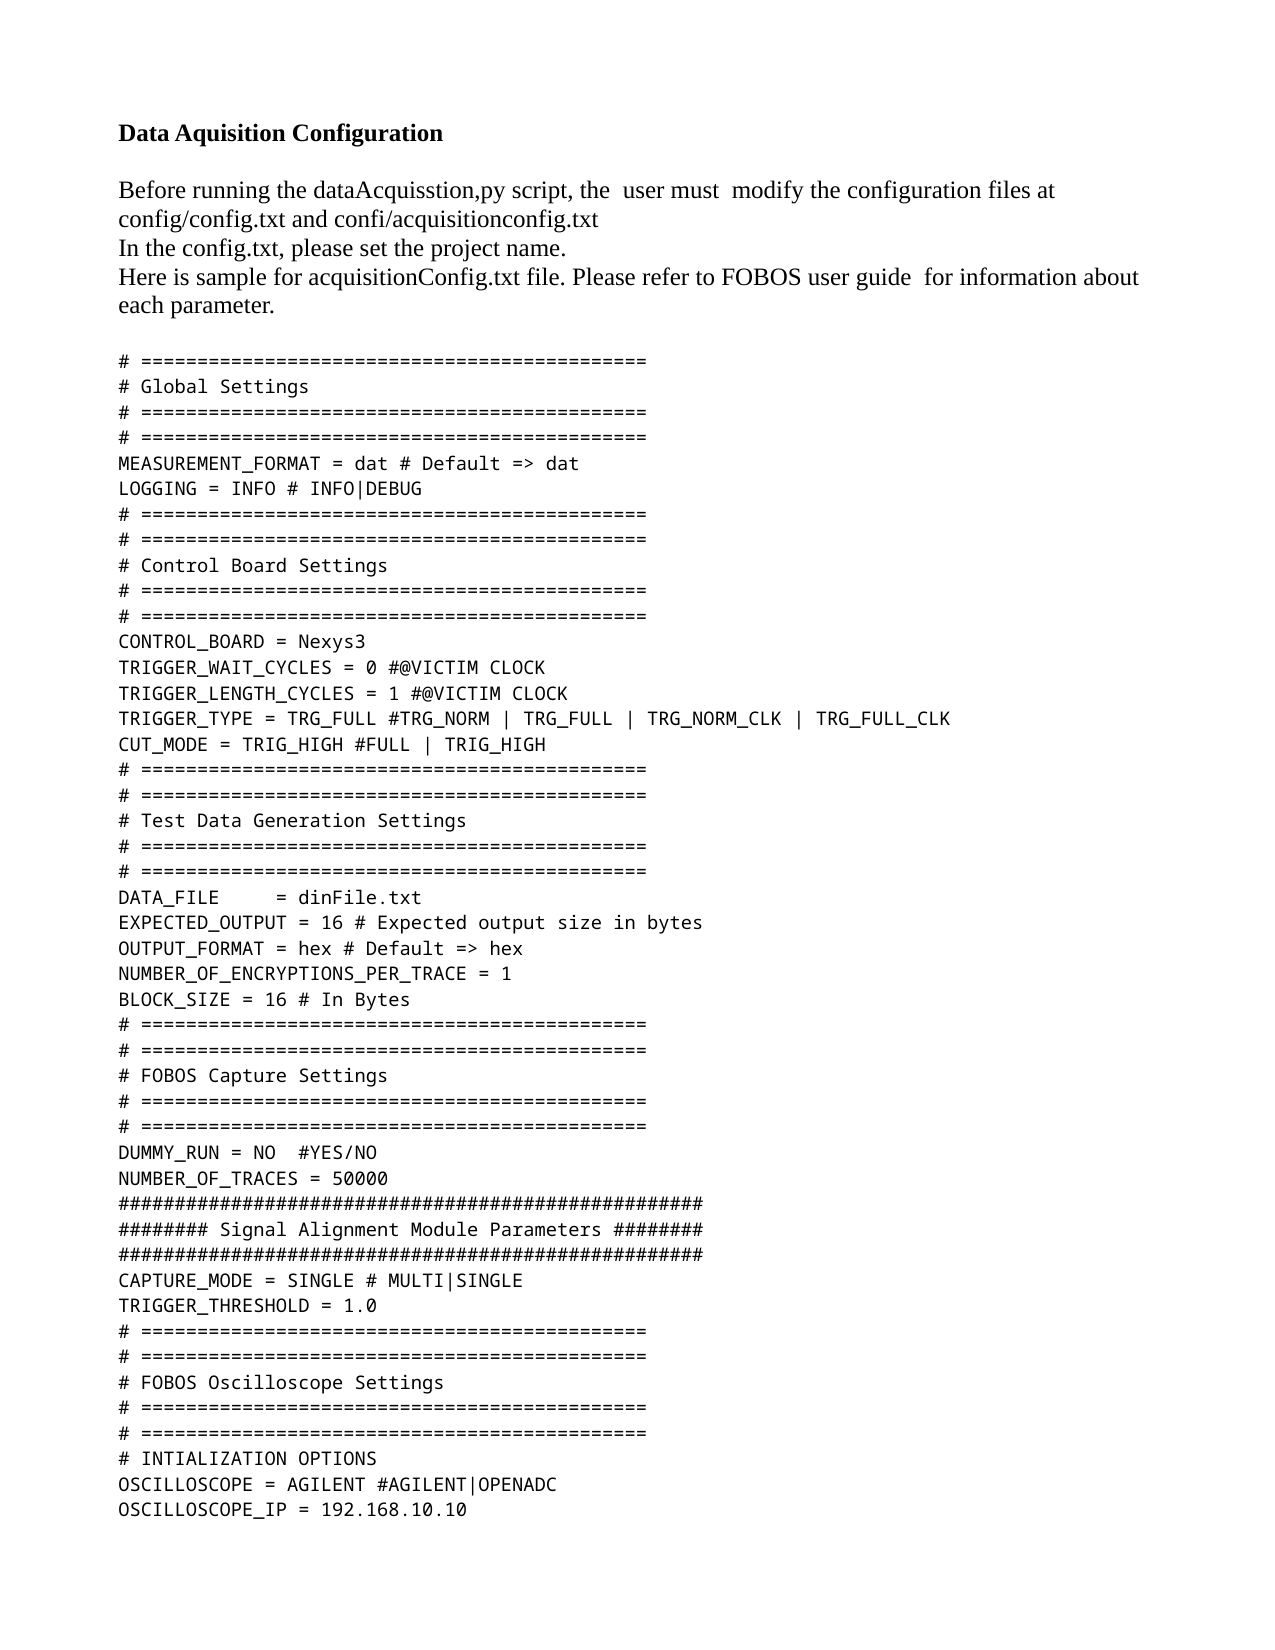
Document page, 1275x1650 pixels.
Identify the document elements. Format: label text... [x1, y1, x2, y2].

text Here is sample for acquisitionConfig.txt file. Please refer to FOBOS user guide for information about each parameter. [118, 262, 1157, 319]
text Before running the dataAcquisstion,py script, the user must modify the configuration files at config/config.txt and confi/acquisitionconfig.txt [118, 176, 1157, 233]
text # ============================================= # Global Settings # ============================================= # ============================================= MEASUREMENT_FORMAT = dat # Default => dat LOGGING = INFO # INFO|DEBUG # ============================================= # ============================================= # Control Board Settings # ============================================= # ============================================= CONTROL_BOARD = Nexys3 TRIGGER_WAIT_CYCLES = 0 #@VICTIM CLOCK TRIGGER_LENGTH_CYCLES = 1 #@VICTIM CLOCK TRIGGER_TYPE = TRG_FULL #TRG_NORM | TRG_FULL | TRG_NORM_CLK | TRG_FULL_CLK CUT_MODE = TRIG_HIGH #FULL | TRIG_HIGH # ============================================= # ============================================= # Test Data Generation Settings # ============================================= # ============================================= DATA_FILE = dinFile.txt EXPECTED_OUTPUT = 16 # Expected output size in bytes OUTPUT_FORMAT = hex # Default => hex NUMBER_OF_ENCRYPTIONS_PER_TRACE = 1 BLOCK_SIZE = 16 # In Bytes # ============================================= # ============================================= # FOBOS Capture Settings # ============================================= # ============================================= DUMMY_RUN = NO #YES/NO NUMBER_OF_TRACES = 50000 #################################################### ######## Signal Alignment Module Parameters ######## #################################################### CAPTURE_MODE = SINGLE # MULTI|SINGLE TRIGGER_THRESHOLD = 1.0 # ============================================= # ============================================= # FOBOS Oscilloscope Settings # ============================================= # ============================================= # INTIALIZATION OPTIONS OSCILLOSCOPE = AGILENT #AGILENT|OPENADC OSCILLOSCOPE_IP = 192.168.10.10 [118, 348, 1157, 1522]
text In the config.txt, please set the project name. [118, 233, 1157, 262]
text Data Aquisition Configuration [118, 118, 1157, 147]
